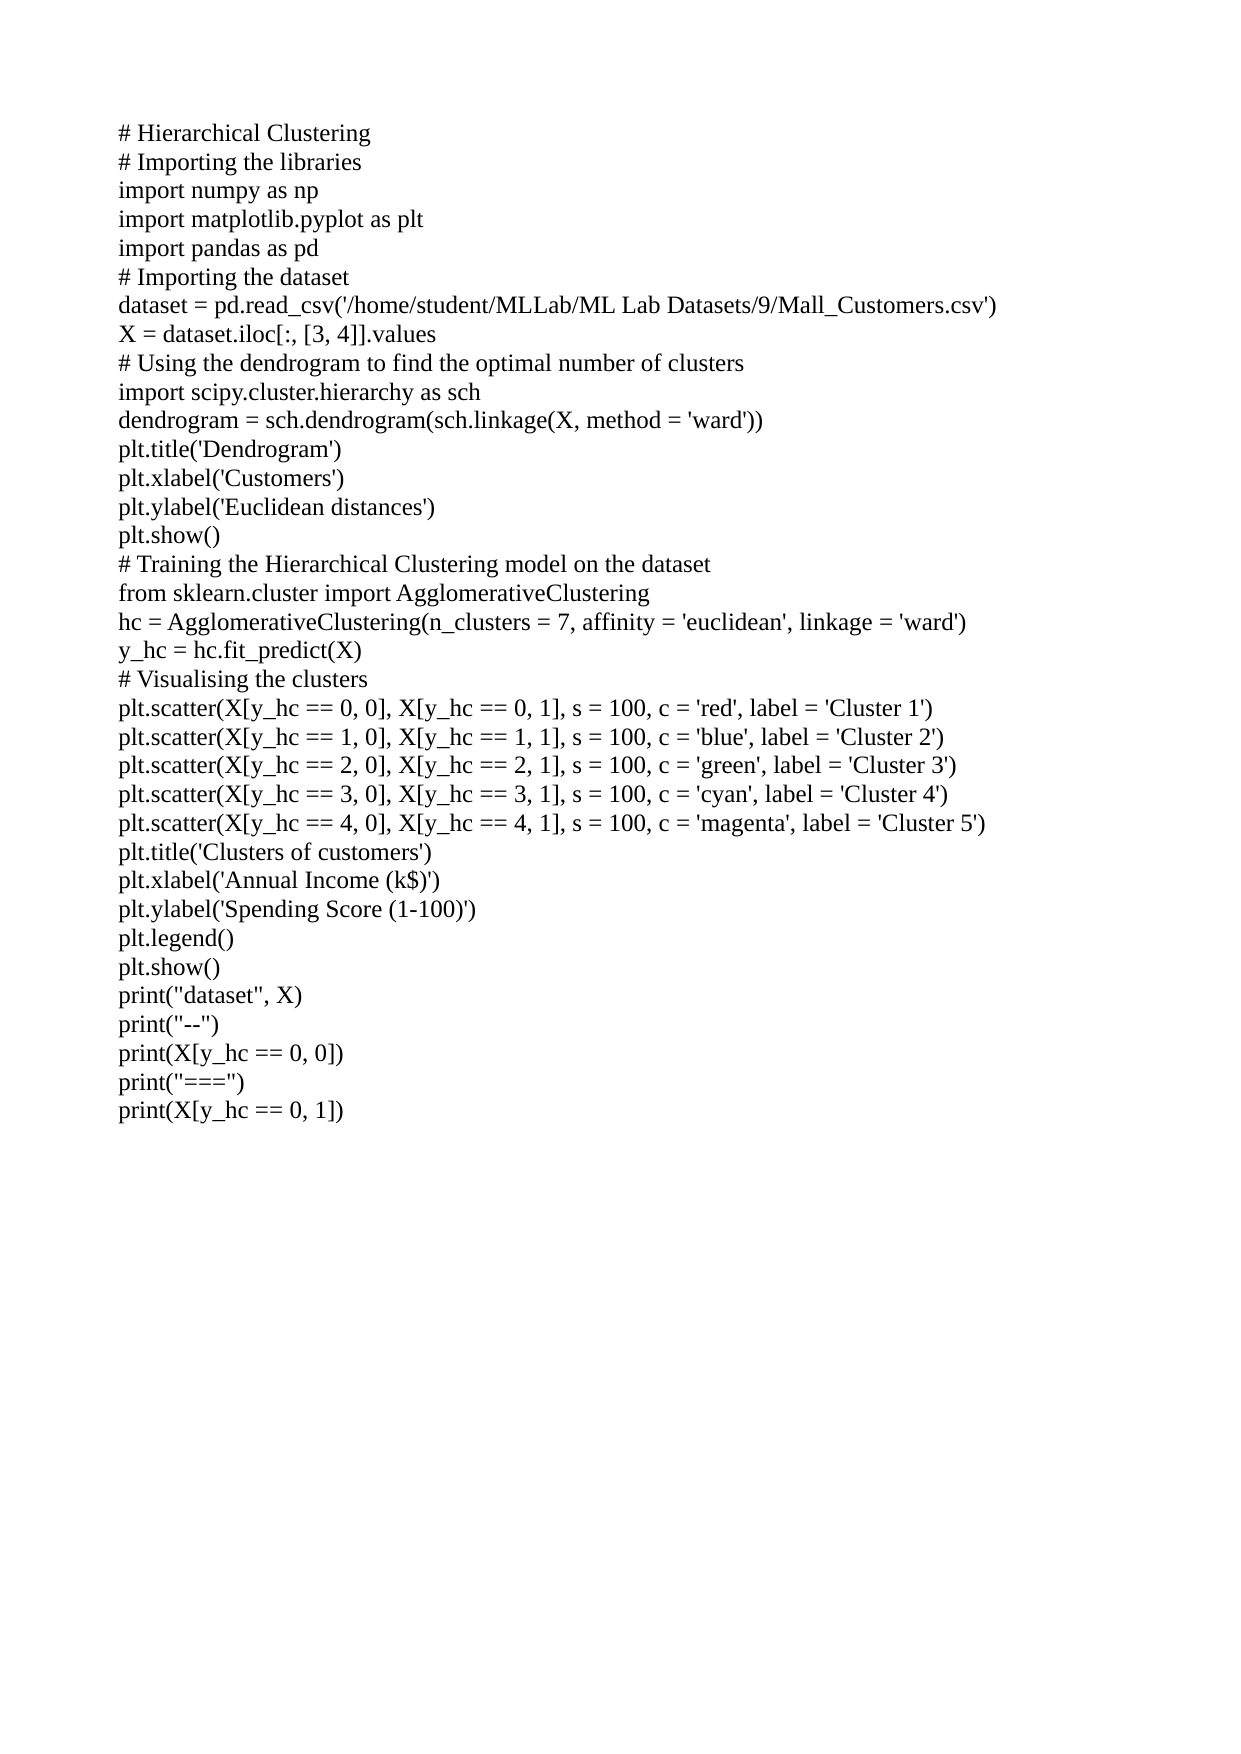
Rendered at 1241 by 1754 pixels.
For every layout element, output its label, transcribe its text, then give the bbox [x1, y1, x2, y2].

text print("dataset", X) [118, 981, 1122, 1009]
text # Visualising the clusters [118, 664, 1122, 693]
text # Importing the libraries [118, 147, 1122, 176]
text dendrogram = sch.dendrogram(sch.linkage(X, method = 'ward')) [118, 406, 1122, 434]
text # Importing the dataset [118, 262, 1122, 291]
text plt.title('Clusters of customers') [118, 837, 1122, 866]
text plt.show() [118, 952, 1122, 981]
text # Training the Hierarchical Clustering model on the dataset [118, 549, 1122, 578]
text import pandas as pd [118, 233, 1122, 262]
text dataset = pd.read_csv('/home/student/MLLab/ML Lab Datasets/9/Mall_Customers.csv') [118, 291, 1122, 319]
text plt.scatter(X[y_hc == 0, 0], X[y_hc == 0, 1], s = 100, c = 'red', label = 'Cluster 1') [118, 693, 1122, 722]
text plt.xlabel('Customers') [118, 463, 1122, 492]
text plt.ylabel('Spending Score (1-100)') [118, 894, 1122, 923]
text from sklearn.cluster import AgglomerativeClustering [118, 578, 1122, 607]
text # Using the dendrogram to find the optimal number of clusters [118, 348, 1122, 377]
text import numpy as np [118, 176, 1122, 204]
text print("===") [118, 1067, 1122, 1096]
text print(X[y_hc == 0, 1]) [118, 1096, 1122, 1124]
text plt.xlabel('Annual Income (k$)') [118, 866, 1122, 894]
text plt.ylabel('Euclidean distances') [118, 492, 1122, 521]
text plt.scatter(X[y_hc == 1, 0], X[y_hc == 1, 1], s = 100, c = 'blue', label = 'Cluster 2') [118, 722, 1122, 751]
text print(X[y_hc == 0, 0]) [118, 1038, 1122, 1067]
text plt.title('Dendrogram') [118, 434, 1122, 463]
text plt.scatter(X[y_hc == 2, 0], X[y_hc == 2, 1], s = 100, c = 'green', label = 'Cluster 3') [118, 751, 1122, 779]
text y_hc = hc.fit_predict(X) [118, 636, 1122, 664]
text plt.scatter(X[y_hc == 4, 0], X[y_hc == 4, 1], s = 100, c = 'magenta', label = 'Cluster 5') [118, 808, 1122, 837]
text plt.scatter(X[y_hc == 3, 0], X[y_hc == 3, 1], s = 100, c = 'cyan', label = 'Cluster 4') [118, 779, 1122, 808]
text # Hierarchical Clustering [118, 118, 1122, 147]
text hc = AgglomerativeClustering(n_clusters = 7, affinity = 'euclidean', linkage = 'ward') [118, 607, 1122, 636]
text print("--") [118, 1009, 1122, 1038]
text plt.legend() [118, 923, 1122, 952]
text plt.show() [118, 521, 1122, 549]
text X = dataset.iloc[:, [3, 4]].values [118, 319, 1122, 348]
text import matplotlib.pyplot as plt [118, 204, 1122, 233]
text import scipy.cluster.hierarchy as sch [118, 377, 1122, 406]
